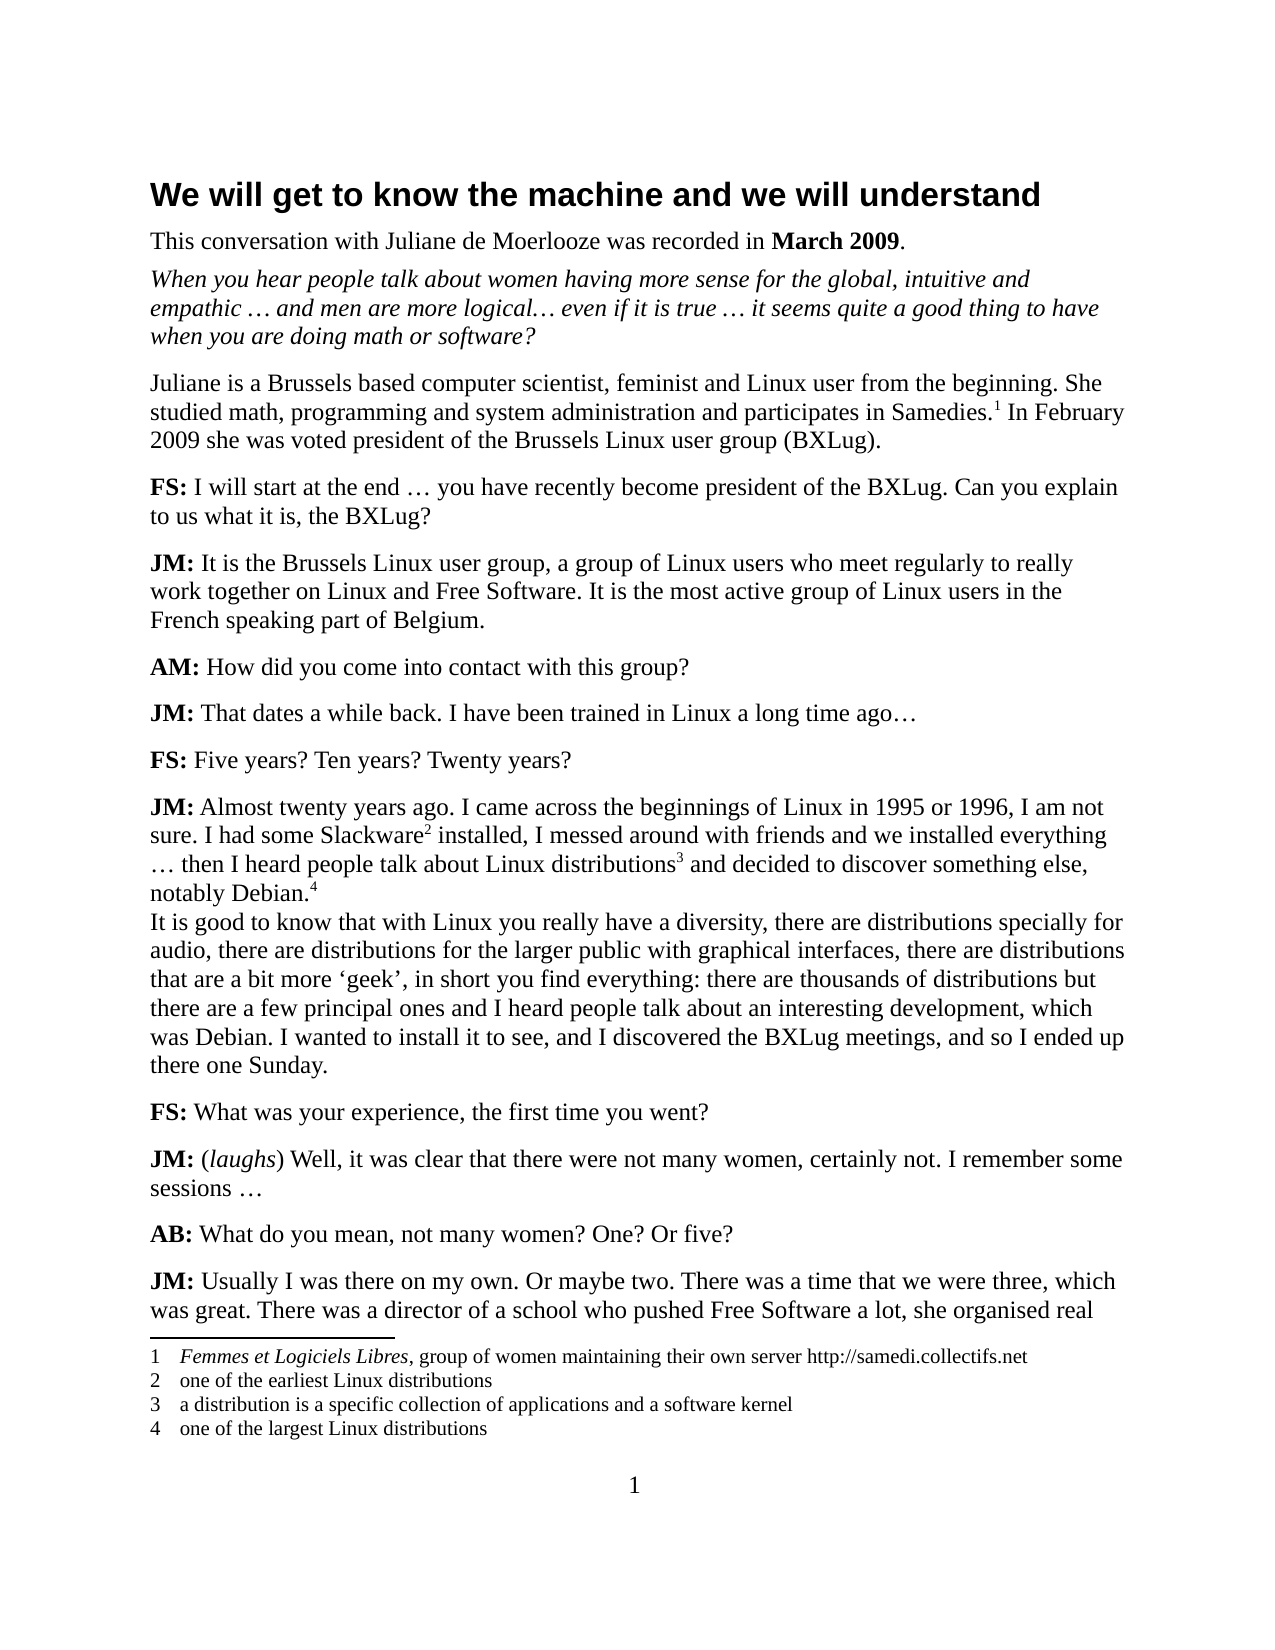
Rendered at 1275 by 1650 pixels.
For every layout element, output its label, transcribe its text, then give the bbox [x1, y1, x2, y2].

text Femmes et Logiciels Libres, group of women maintaining their own server http://samedi.collectifs.net [150, 1344, 1125, 1368]
text one of the largest Linux distributions [150, 1416, 1125, 1440]
text JM: Usually I was there on my own. Or maybe two. There was a time that we were three, which was great. There was a director of a school who pushed Free Software a lot, she organised real [150, 1266, 1125, 1323]
text AB: What do you mean, not many women? One? Or five? [150, 1219, 1125, 1248]
text When you hear people talk about women having more sense for the global, intuitive and empathic … and men are more logical… even if it is true … it seems quite a good thing to have when you are doing math or software? [150, 264, 1125, 350]
text FS: I will start at the end … you have recently become president of the BXLug. Can you explain to us what it is, the BXLug? [150, 472, 1125, 530]
text one of the earliest Linux distributions [150, 1368, 1125, 1392]
subtitle We will get to know the machine and we will understand [150, 175, 1125, 214]
text JM: It is the Brussels Linux user group, a group of Linux users who meet regularly to really work together on Linux and Free Software. It is the most active group of Linux users in the French speaking part of Belgium. [150, 548, 1125, 634]
text AM: How did you come into contact with this group? [150, 652, 1125, 681]
text a distribution is a specific collection of applications and a software kernel [150, 1392, 1125, 1416]
text JM: That dates a while back. I have been trained in Linux a long time ago… [150, 698, 1125, 727]
text This conversation with Juliane de Moerlooze was recorded in March 2009. [150, 226, 1125, 255]
text JM: (laughs) Well, it was clear that there were not many women, certainly not. I remember some sessions … [150, 1144, 1125, 1201]
text FS: What was your experience, the first time you went? [150, 1097, 1125, 1126]
text Juliane is a Brussels based computer scientist, feminist and Linux user from the beginning. She studied math, programming and system administration and participates in Samedies. In February 2009 she was voted president of the Brussels Linux user group (BXLug). [150, 368, 1125, 454]
text FS: Five years? Ten years? Twenty years? [150, 745, 1125, 774]
text JM: Almost twenty years ago. I came across the beginnings of Linux in 1995 or 1996, I am not sure. I had some Slackware installed, I messed around with friends and we installed everything … then I heard people talk about Linux distributions and decided to discover something else, notably Debian. It is good to know that with Linux you really have a diversity, there are distributions specially for audio, there are distributions for the larger public with graphical interfaces, there are distributions that are a bit more ‘geek’, in short you find everything: there are thousands of distributions but there are a few principal ones and I heard people talk about an interesting development, which was Debian. I wanted to install it to see, and I discovered the BXLug meetings, and so I ended up there one Sunday. [150, 792, 1125, 1079]
